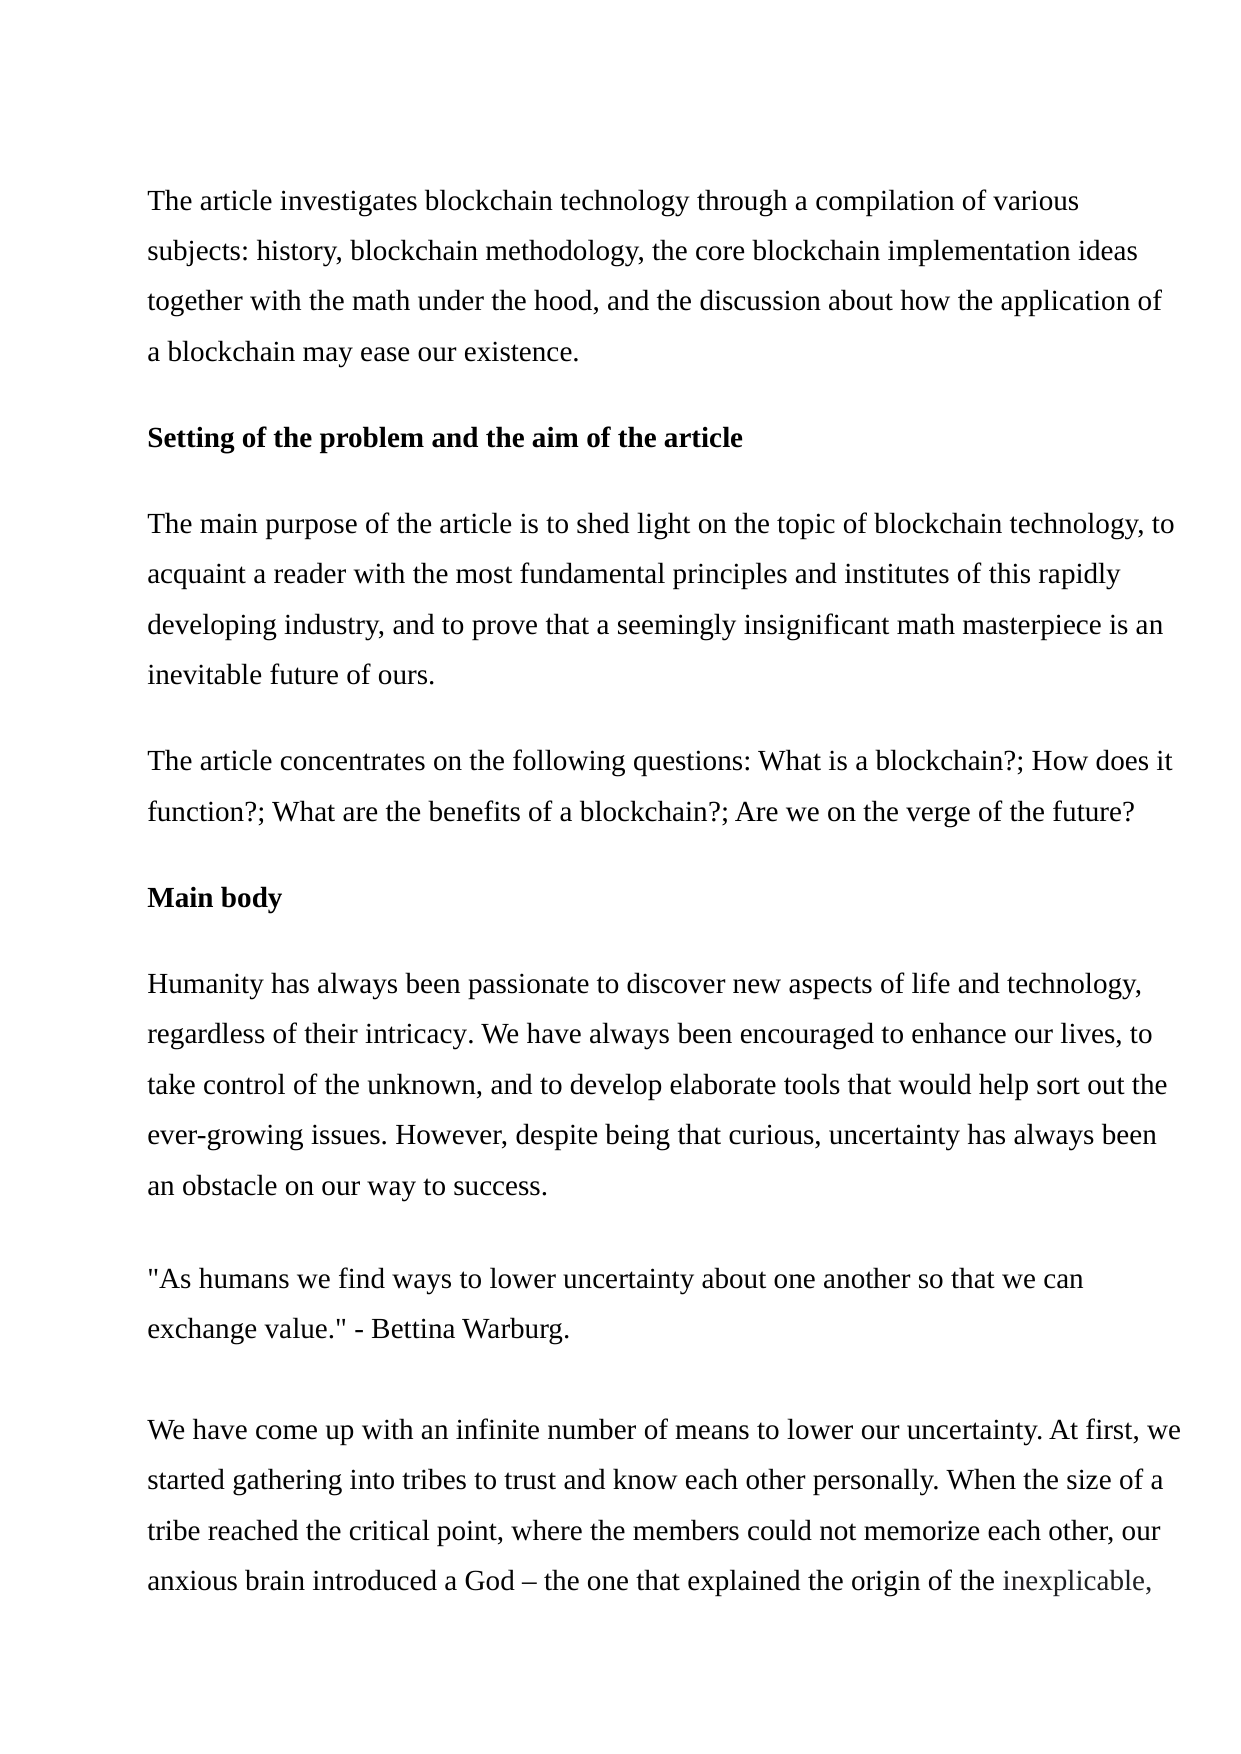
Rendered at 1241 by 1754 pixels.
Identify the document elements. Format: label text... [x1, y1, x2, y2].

text "As humans we find ways to lower uncertainty about one another so that we can exchange value." - Bettina Warburg. [147, 1261, 1182, 1345]
text We have come up with an infinite number of means to lower our uncertainty. At first, we started gathering into tribes to trust and know each other personally. When the size of a tribe reached the critical point, where the members could not memorize each other, our anxious brain introduced a God – the one that explained the origin of the inexplicable, [147, 1362, 1182, 1596]
text The article concentrates on the following questions: What is a blockchain?; How does it function?; What are the benefits of a blockchain?; Are we on the verge of the future? [147, 743, 1182, 827]
text The main purpose of the article is to shed light on the topic of blockchain technology, to acquaint a reader with the most fundamental principles and institutes of this rapidly developing industry, and to prove that a seemingly insignificant math masterpiece is an inevitable future of ours. [147, 506, 1182, 691]
text The article investigates blockchain technology through a compilation of various subjects: history, blockchain methodology, the core blockchain implementation ideas together with the math under the hood, and the discussion about how the application of a blockchain may ease our existence. [147, 183, 1182, 367]
text Humanity has always been passionate to discover new aspects of life and technology, regardless of their intricacy. We have always been encouraged to enhance our lives, to take control of the unknown, and to develop elaborate tools that would help sort out the ever-growing issues. However, despite being that curious, uncertainty has always been an obstacle on our way to success. [147, 966, 1182, 1201]
text Setting of the problem and the aim of the article [147, 420, 1182, 454]
text Main body [147, 880, 1182, 914]
